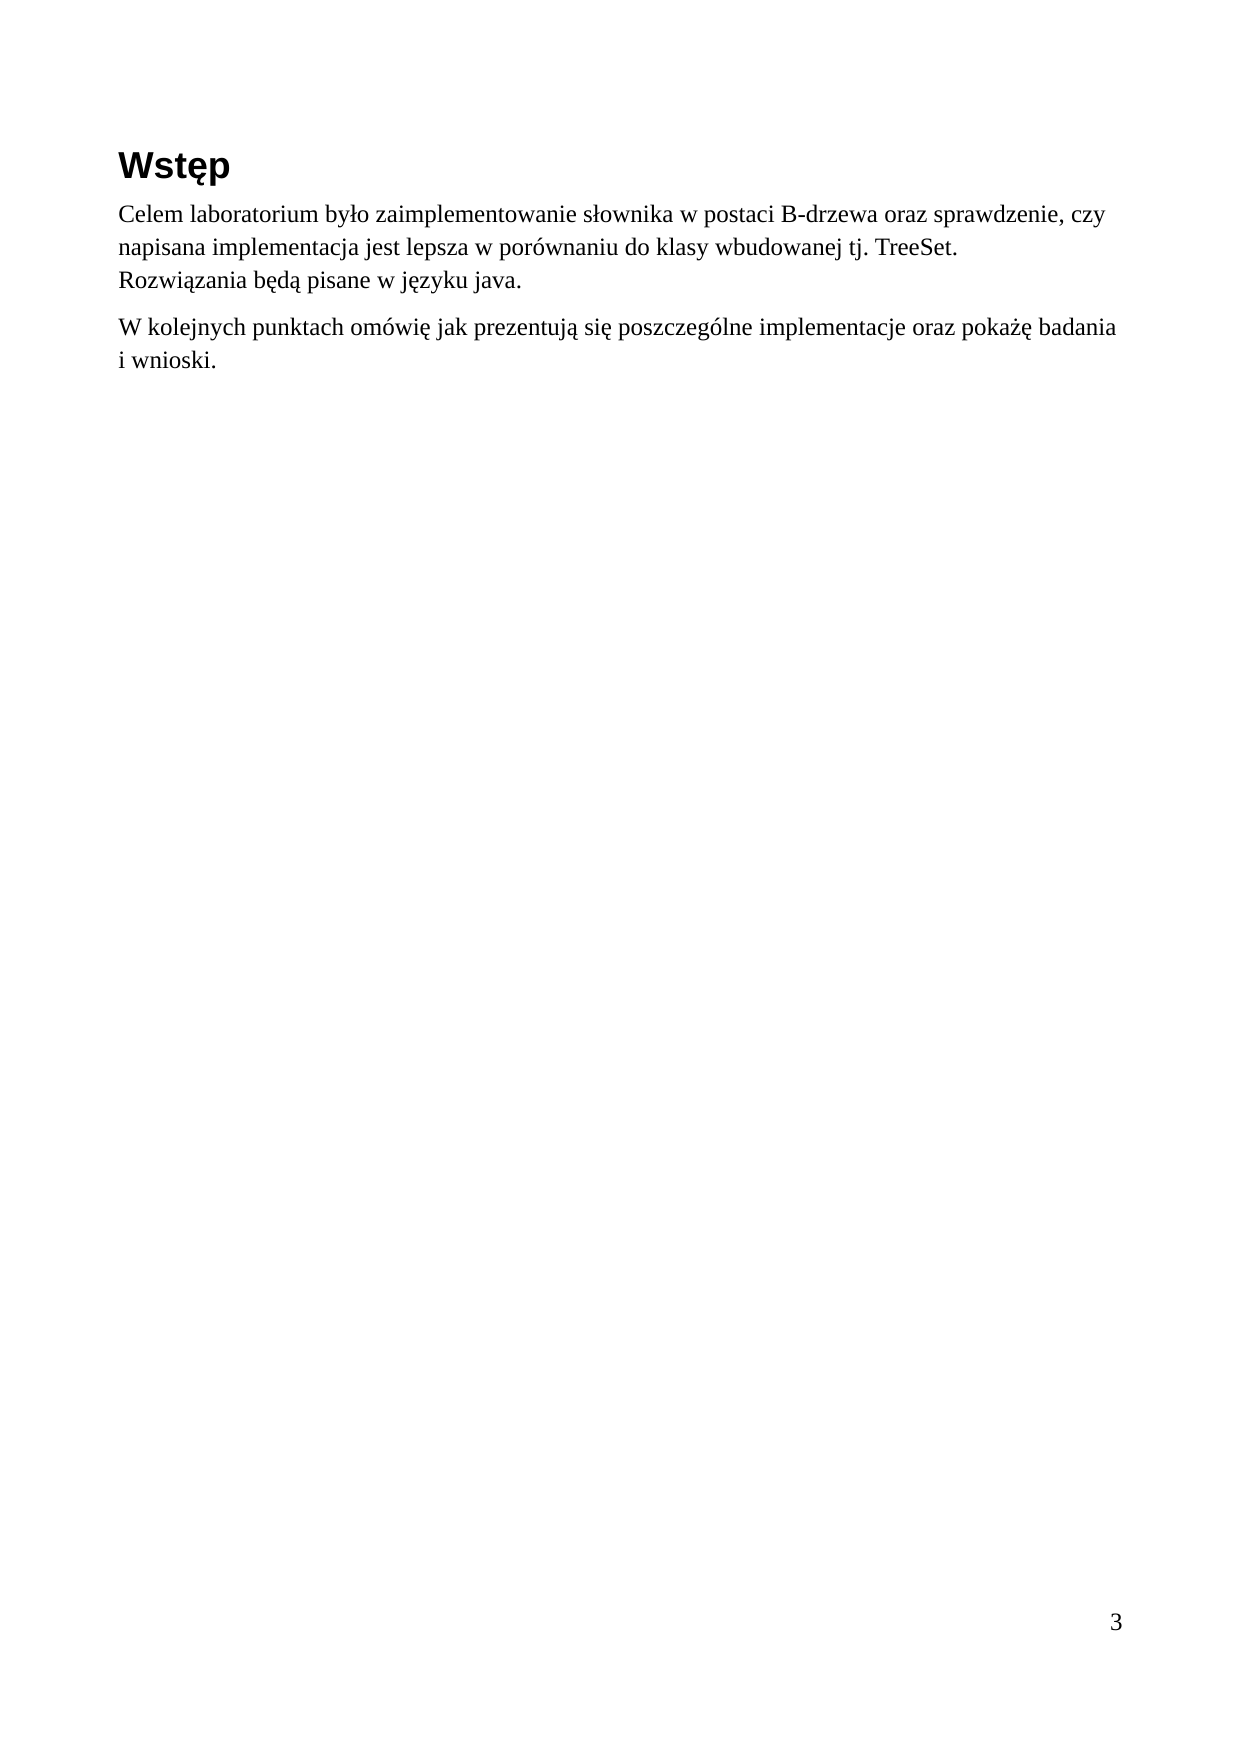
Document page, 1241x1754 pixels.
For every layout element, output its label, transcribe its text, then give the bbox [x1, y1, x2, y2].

subtitle Wstęp [118, 143, 1122, 186]
text W kolejnych punktach omówię jak prezentują się poszczególne implementacje oraz pokażę badania i wnioski. [118, 312, 1122, 374]
text Celem laboratorium było zaimplementowanie słownika w postaci B-drzewa oraz sprawdzenie, czy napisana implementacja jest lepsza w porównaniu do klasy wbudowanej tj. TreeSet. Rozwiązania będą pisane w języku java. [118, 199, 1122, 293]
